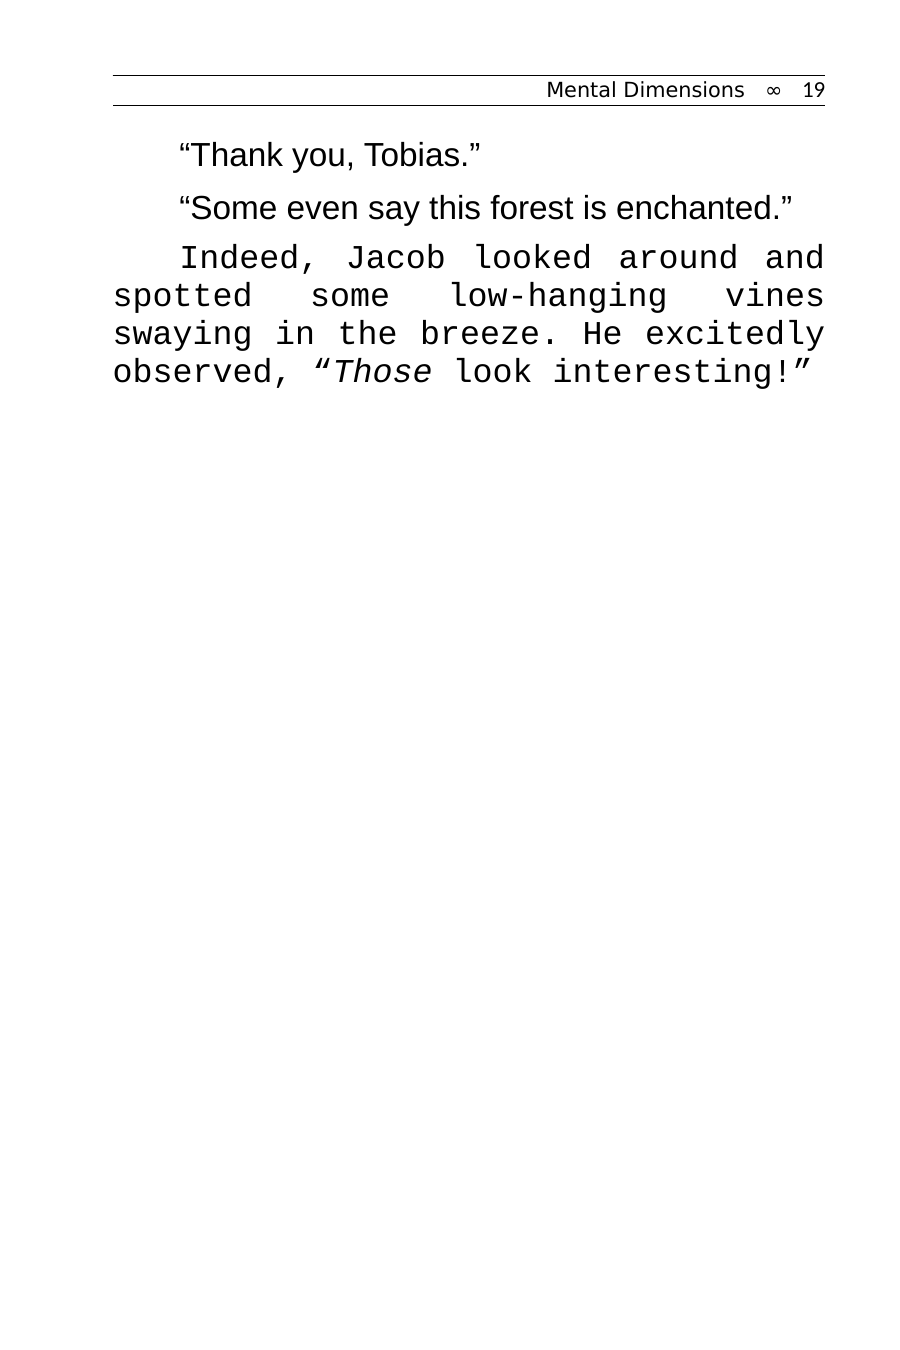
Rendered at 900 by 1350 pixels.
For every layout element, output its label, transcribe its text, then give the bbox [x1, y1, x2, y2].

text “Some even say this forest is enchanted.” [112, 188, 825, 226]
text Indeed, Jacob looked around and spotted some low-hanging vines swaying in the breeze. He excitedly observed, “Those look interesting!” [112, 241, 825, 392]
text “Thank you, Tobias.” [112, 135, 825, 173]
